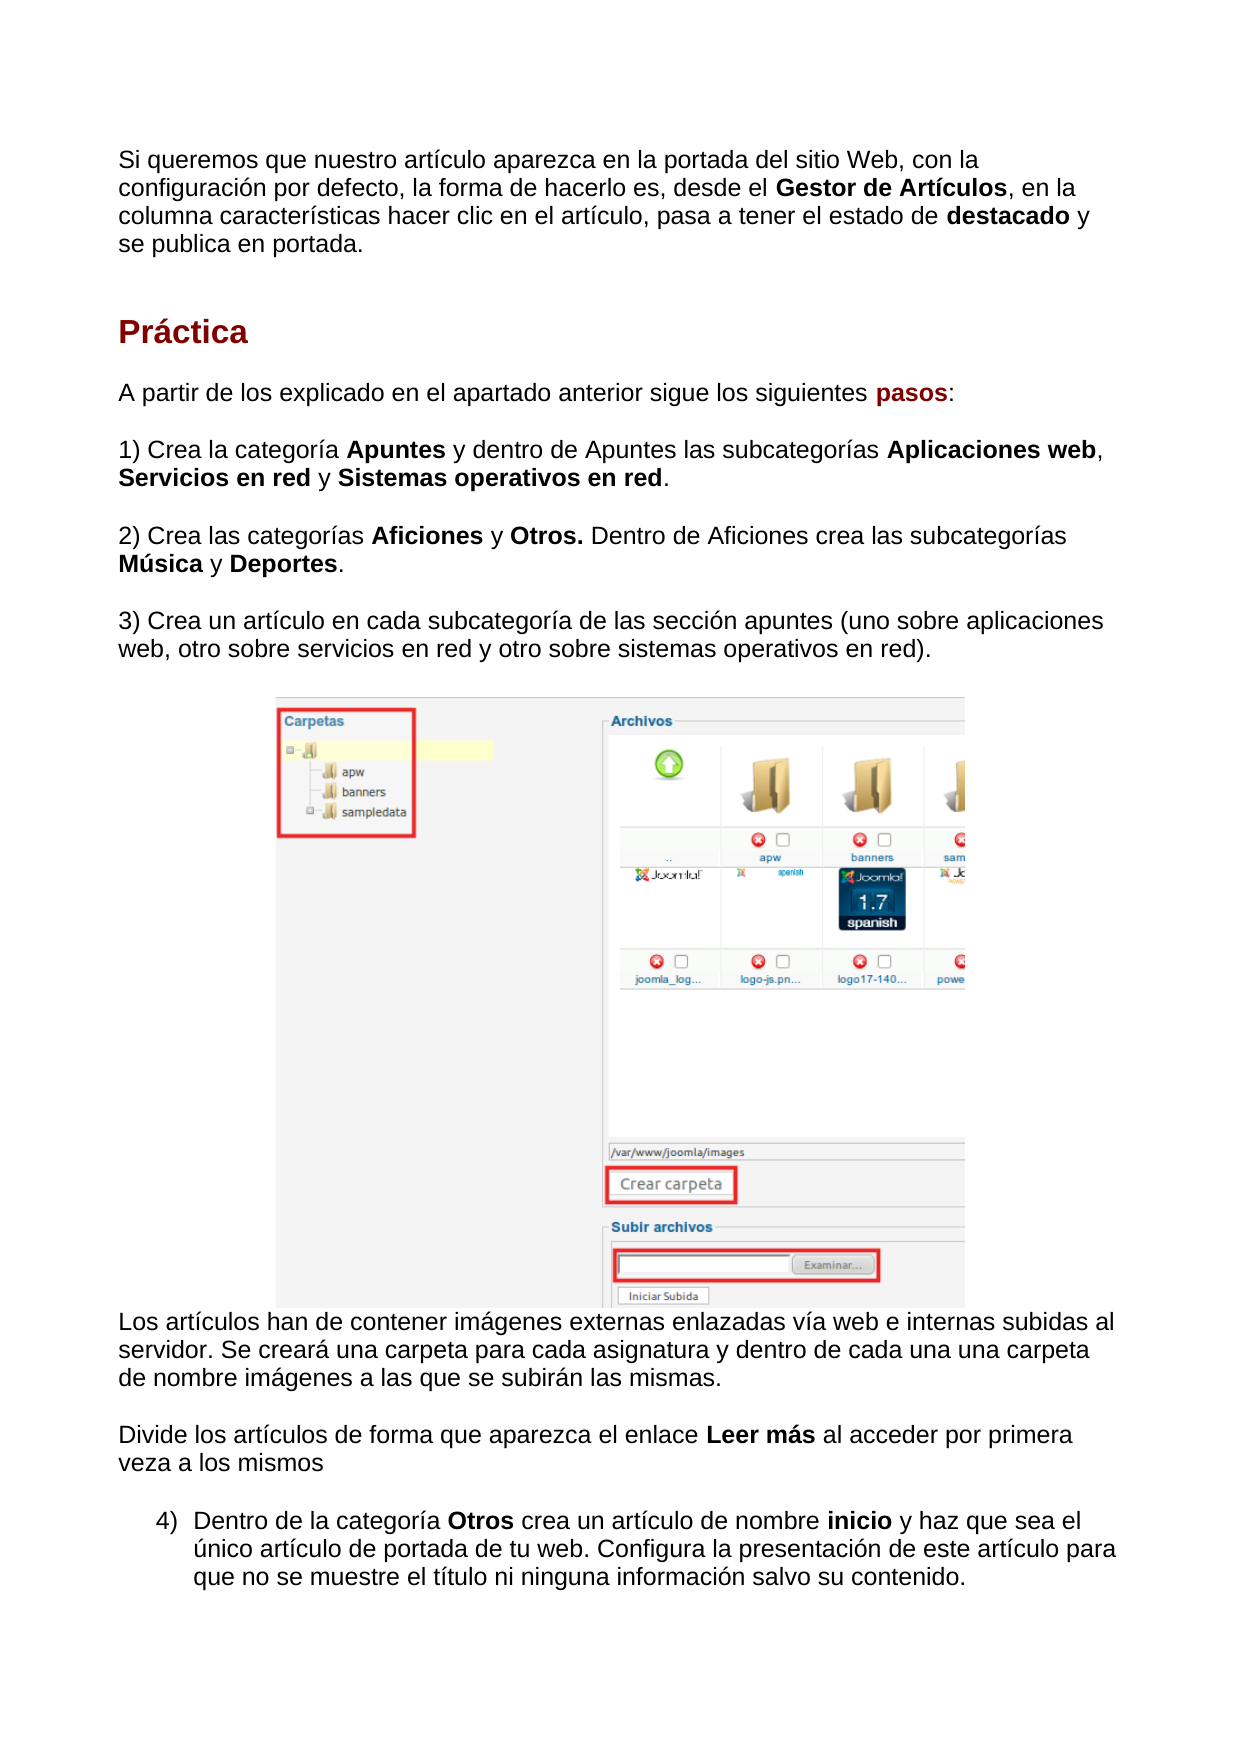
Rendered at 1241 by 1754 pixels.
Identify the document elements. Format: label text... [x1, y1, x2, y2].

text A partir de los explicado en el apartado anterior sigue los siguientes pasos: [118, 379, 1122, 407]
text 1) Crea la categoría Apuntes y dentro de Apuntes las subcategorías Aplicaciones web, Servicios en red y Sistemas operativos en red. [118, 436, 1122, 492]
text 2) Crea las categorías Aficiones y Otros. Dentro de Aficiones crea las subcategorías Música y Deportes. [118, 521, 1122, 577]
text 3) Crea un artículo en cada subcategoría de las sección apuntes (uno sobre aplicaciones web, otro sobre servicios en red y otro sobre sistemas operativos en red). [118, 607, 1122, 663]
text Si queremos que nuestro artículo aparezca en la portada del sitio Web, con la configuración por defecto, la forma de hacerlo es, desde el Gestor de Artículos, en la columna características hacer clic en el artículo, pasa a tener el estado de destacado y se publica en portada. [118, 146, 1122, 258]
text Los artículos han de contener imágenes externas enlazadas vía web e internas subidas al servidor. Se creará una carpeta para cada asignatura y dentro de cada una una carpeta de nombre imágenes a las que se subirán las mismas. [118, 692, 1122, 1392]
text Divide los artículos de forma que aparezca el enlace Leer más al acceder por primera veza a los mismos [118, 1421, 1122, 1477]
text Práctica [118, 313, 1122, 351]
list Dentro de la categoría Otros crea un artículo de nombre inicio y haz que sea el único artículo de portada de tu web. Configura la presentación de este artículo para que no se muestre el título ni ninguna información salvo su contenido. [156, 1507, 1122, 1590]
picture [275, 697, 965, 1308]
